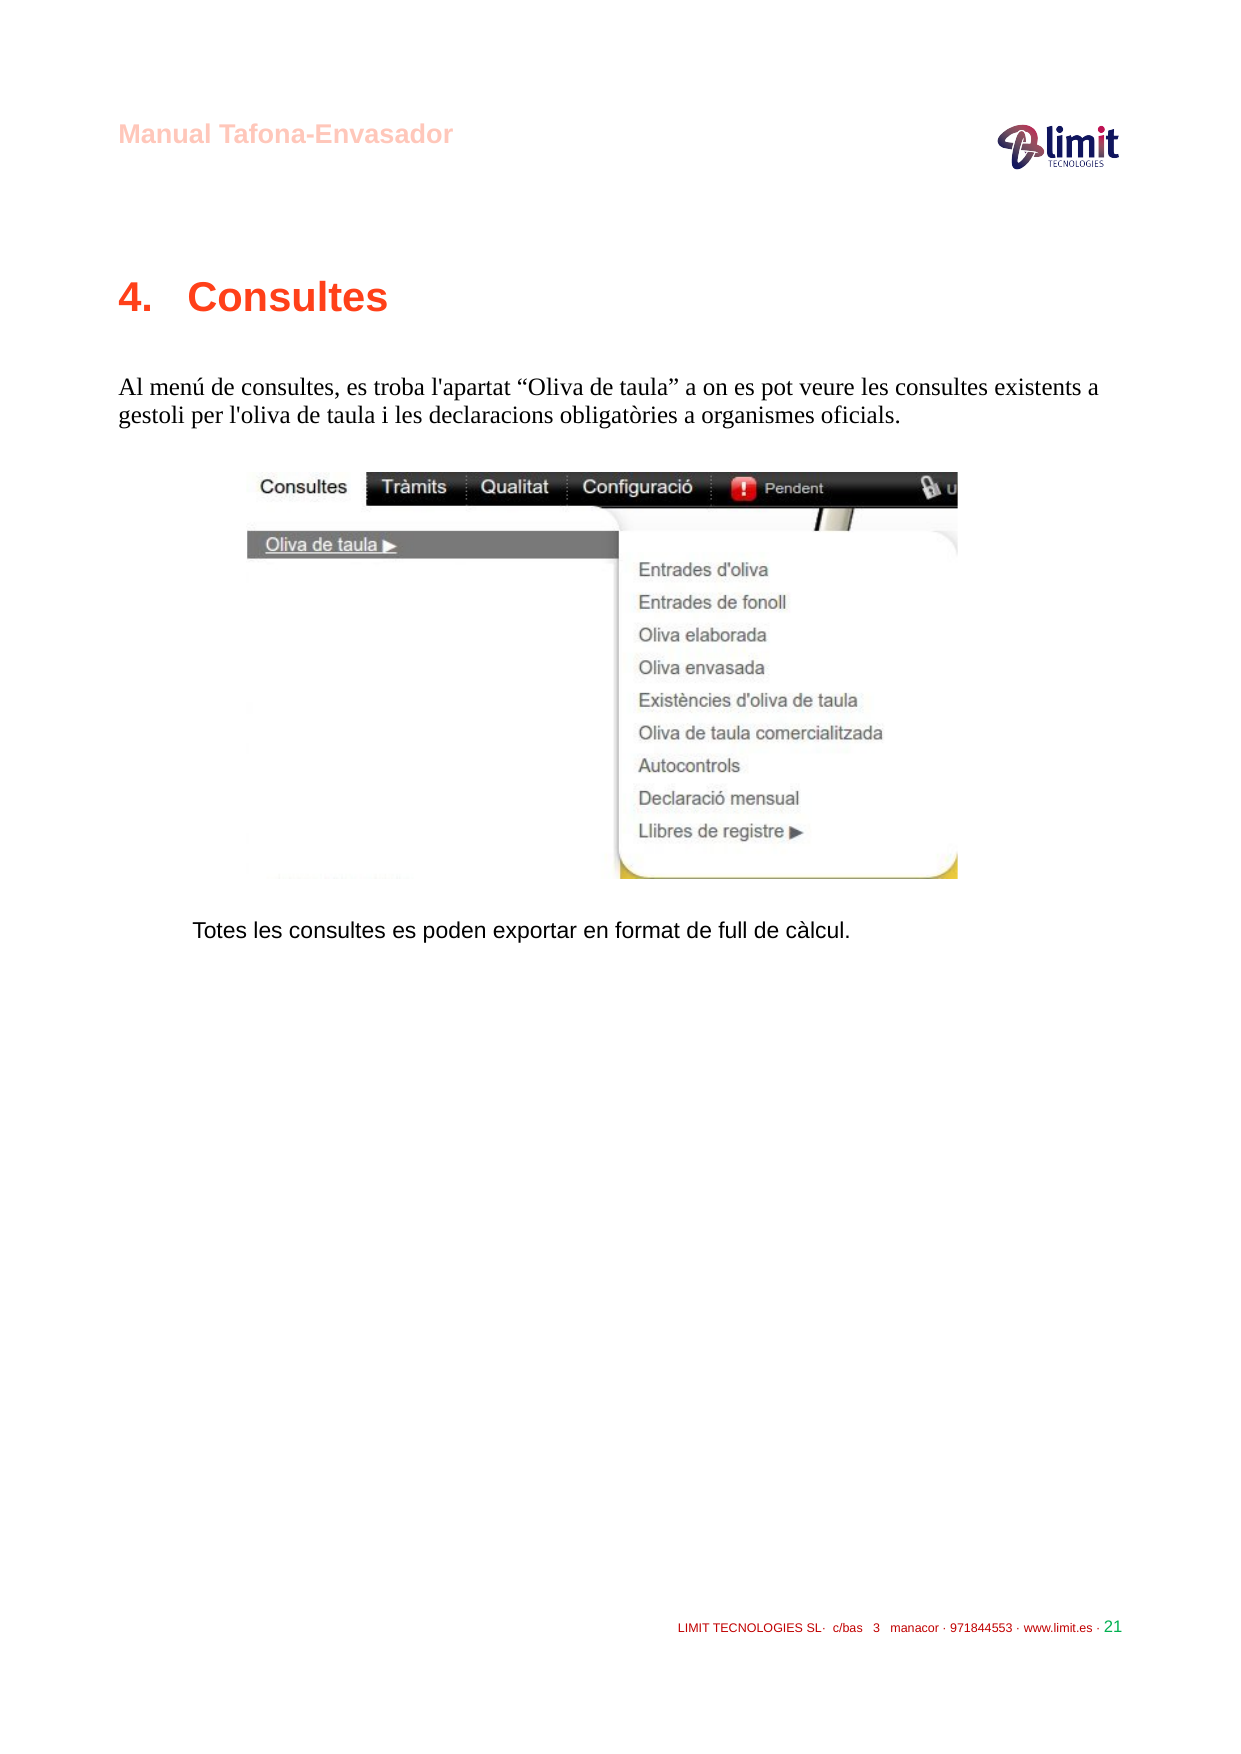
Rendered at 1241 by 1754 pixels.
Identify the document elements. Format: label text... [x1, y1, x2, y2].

text Totes les consultes es poden exportar en format de full de càlcul. [118, 917, 1122, 943]
text Al menú de consultes, es troba l'apartat “Oliva de taula” a on es pot veure les consultes existents a gestoli per l'oliva de taula i les declaracions obligatòries a organismes oficials. [118, 372, 1122, 429]
picture [994, 121, 1123, 173]
subtitle Consultes [118, 273, 1122, 321]
picture [246, 472, 958, 879]
